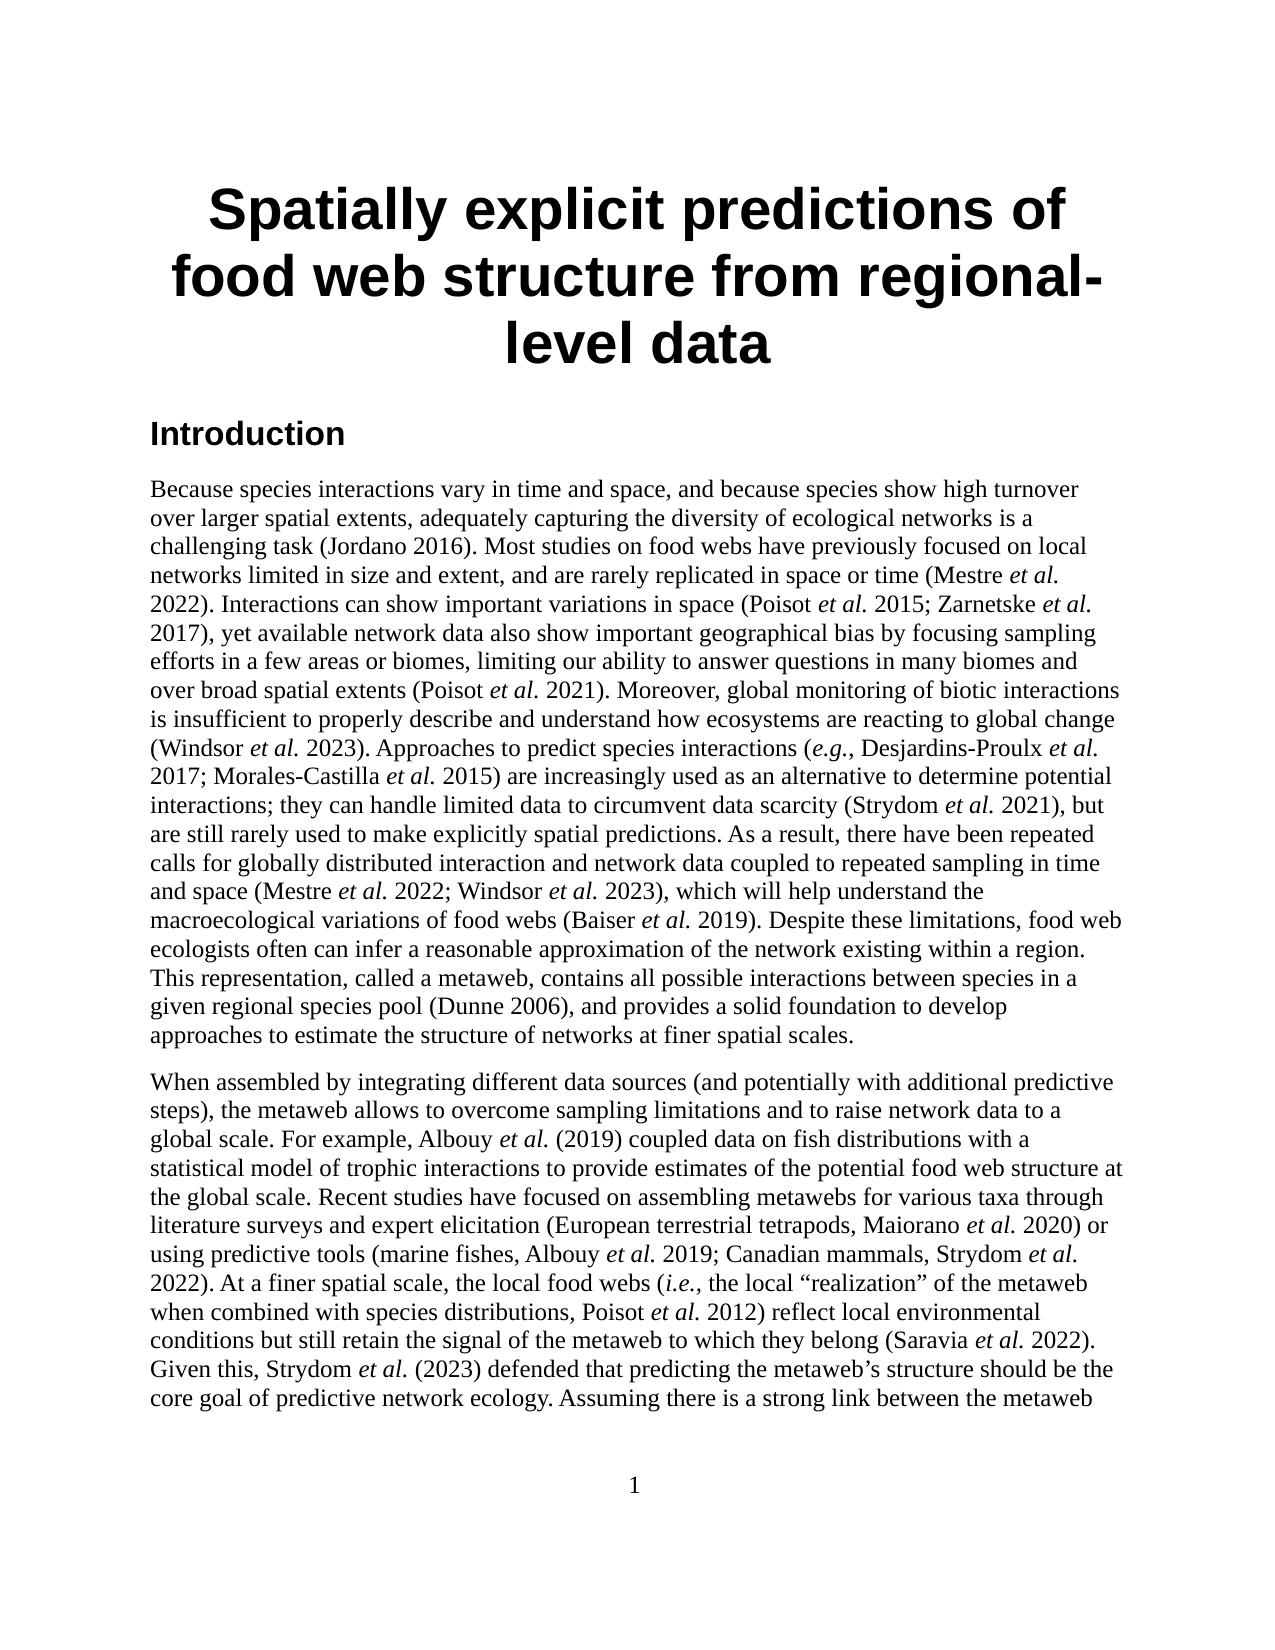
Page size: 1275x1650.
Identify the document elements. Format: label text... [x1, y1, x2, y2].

subtitle Introduction [150, 414, 1125, 452]
text When assembled by integrating different data sources (and potentially with additional predictive steps), the metaweb allows to overcome sampling limitations and to raise network data to a global scale. For example, Albouy et al. (2019) coupled data on fish distributions with a statistical model of trophic interactions to provide estimates of the potential food web structure at the global scale. Recent studies have focused on assembling metawebs for various taxa through literature surveys and expert elicitation (European terrestrial tetrapods, Maiorano et al. 2020) or using predictive tools (marine fishes, Albouy et al. 2019; Canadian mammals, Strydom et al. 2022). At a finer spatial scale, the local food webs (i.e., the local “realization” of the metaweb when combined with species distributions, Poisot et al. 2012) reflect local environmental conditions but still retain the signal of the metaweb to which they belong (Saravia et al. 2022). Given this, Strydom et al. (2023) defended that predicting the metaweb’s structure should be the core goal of predictive network ecology. Assuming there is a strong link between the metaweb [150, 1067, 1125, 1412]
title Spatially explicit predictions of food web structure from regional-level data [150, 175, 1125, 376]
text Because species interactions vary in time and space, and because species show high turnover over larger spatial extents, adequately capturing the diversity of ecological networks is a challenging task (Jordano 2016). Most studies on food webs have previously focused on local networks limited in size and extent, and are rarely replicated in space or time (Mestre et al. 2022). Interactions can show important variations in space (Poisot et al. 2015; Zarnetske et al. 2017), yet available network data also show important geographical bias by focusing sampling efforts in a few areas or biomes, limiting our ability to answer questions in many biomes and over broad spatial extents (Poisot et al. 2021). Moreover, global monitoring of biotic interactions is insufficient to properly describe and understand how ecosystems are reacting to global change (Windsor et al. 2023). Approaches to predict species interactions (e.g., Desjardins-Proulx et al. 2017; Morales-Castilla et al. 2015) are increasingly used as an alternative to determine potential interactions; they can handle limited data to circumvent data scarcity (Strydom et al. 2021), but are still rarely used to make explicitly spatial predictions. As a result, there have been repeated calls for globally distributed interaction and network data coupled to repeated sampling in time and space (Mestre et al. 2022; Windsor et al. 2023), which will help understand the macroecological variations of food webs (Baiser et al. 2019). Despite these limitations, food web ecologists often can infer a reasonable approximation of the network existing within a region. This representation, called a metaweb, contains all possible interactions between species in a given regional species pool (Dunne 2006), and provides a solid foundation to develop approaches to estimate the structure of networks at finer spatial scales. [150, 474, 1125, 1049]
